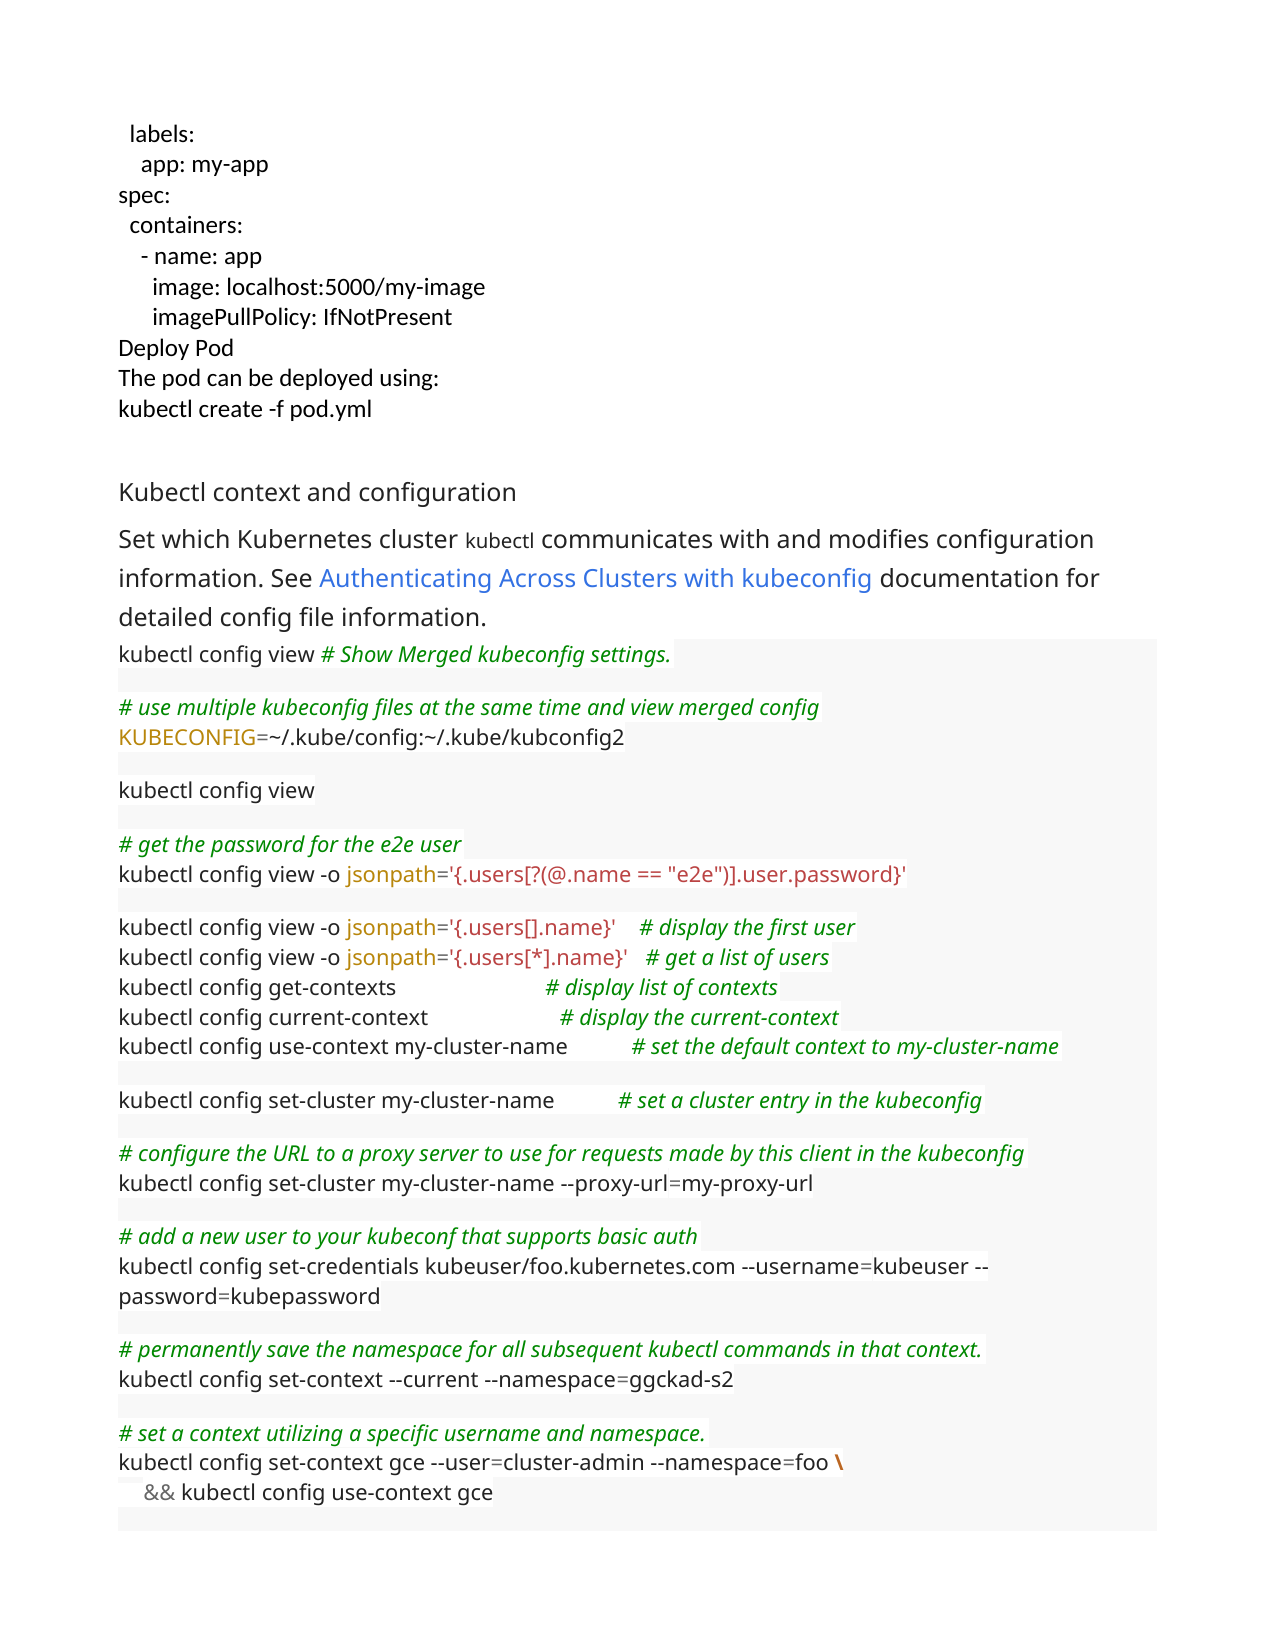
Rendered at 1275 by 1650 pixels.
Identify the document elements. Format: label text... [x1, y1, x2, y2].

text # use multiple kubeconfig files at the same time and view merged config [118, 692, 1157, 722]
text kubectl config current-context # display the current-context [118, 1001, 1157, 1031]
text containers: [118, 210, 1157, 240]
text # configure the URL to a proxy server to use for requests made by this client in the kubeconfig [118, 1138, 1157, 1168]
text imagePullPolicy: IfNotPresent [118, 301, 1157, 332]
text && kubectl config use-context gce [118, 1477, 1157, 1507]
text kubectl config use-context my-cluster-name # set the default context to my-cluster-name [118, 1031, 1157, 1061]
text - name: app [118, 240, 1157, 271]
text kubectl config set-cluster my-cluster-name # set a cluster entry in the kubeconfig [118, 1085, 1157, 1114]
text spec: [118, 179, 1157, 210]
text Set which Kubernetes cluster kubectl communicates with and modifies configuration information. See Authenticating Across Clusters with kubeconfig documentation for detailed config file information. [118, 521, 1157, 634]
text # set a context utilizing a specific username and namespace. [118, 1418, 1157, 1447]
text kubectl config set-context gce --user=cluster-admin --namespace=foo \ [118, 1447, 1157, 1477]
text kubectl config view -o jsonpath='{.users[].name}' # display the first user [118, 912, 1157, 942]
text KUBECONFIG=~/.kube/config:~/.kube/kubconfig2 [118, 722, 1157, 752]
text kubectl config set-cluster my-cluster-name --proxy-url=my-proxy-url [118, 1168, 1157, 1198]
text image: localhost:5000/my-image [118, 271, 1157, 301]
text # get the password for the e2e user [118, 829, 1157, 859]
text kubectl config view -o jsonpath='{.users[?(@.name == "e2e")].user.password}' [118, 859, 1157, 888]
text kubectl config view -o jsonpath='{.users[*].name}' # get a list of users [118, 942, 1157, 972]
text kubectl create -f pod.yml [118, 393, 1157, 423]
subtitle Kubectl context and configuration [118, 475, 1157, 509]
text # permanently save the namespace for all subsequent kubectl commands in that context. [118, 1334, 1157, 1364]
text kubectl config view [118, 775, 1157, 805]
text # add a new user to your kubeconf that supports basic auth [118, 1221, 1157, 1251]
text kubectl config set-credentials kubeuser/foo.kubernetes.com --username=kubeuser --password=kubepassword [118, 1251, 1157, 1311]
text The pod can be deployed using: [118, 362, 1157, 393]
text Deploy Pod [118, 332, 1157, 362]
text kubectl config get-contexts # display list of contexts [118, 972, 1157, 1001]
text kubectl config view # Show Merged kubeconfig settings. [118, 639, 1157, 668]
text kubectl config set-context --current --namespace=ggckad-s2 [118, 1364, 1157, 1394]
text labels: [118, 118, 1157, 149]
text app: my-app [118, 149, 1157, 179]
